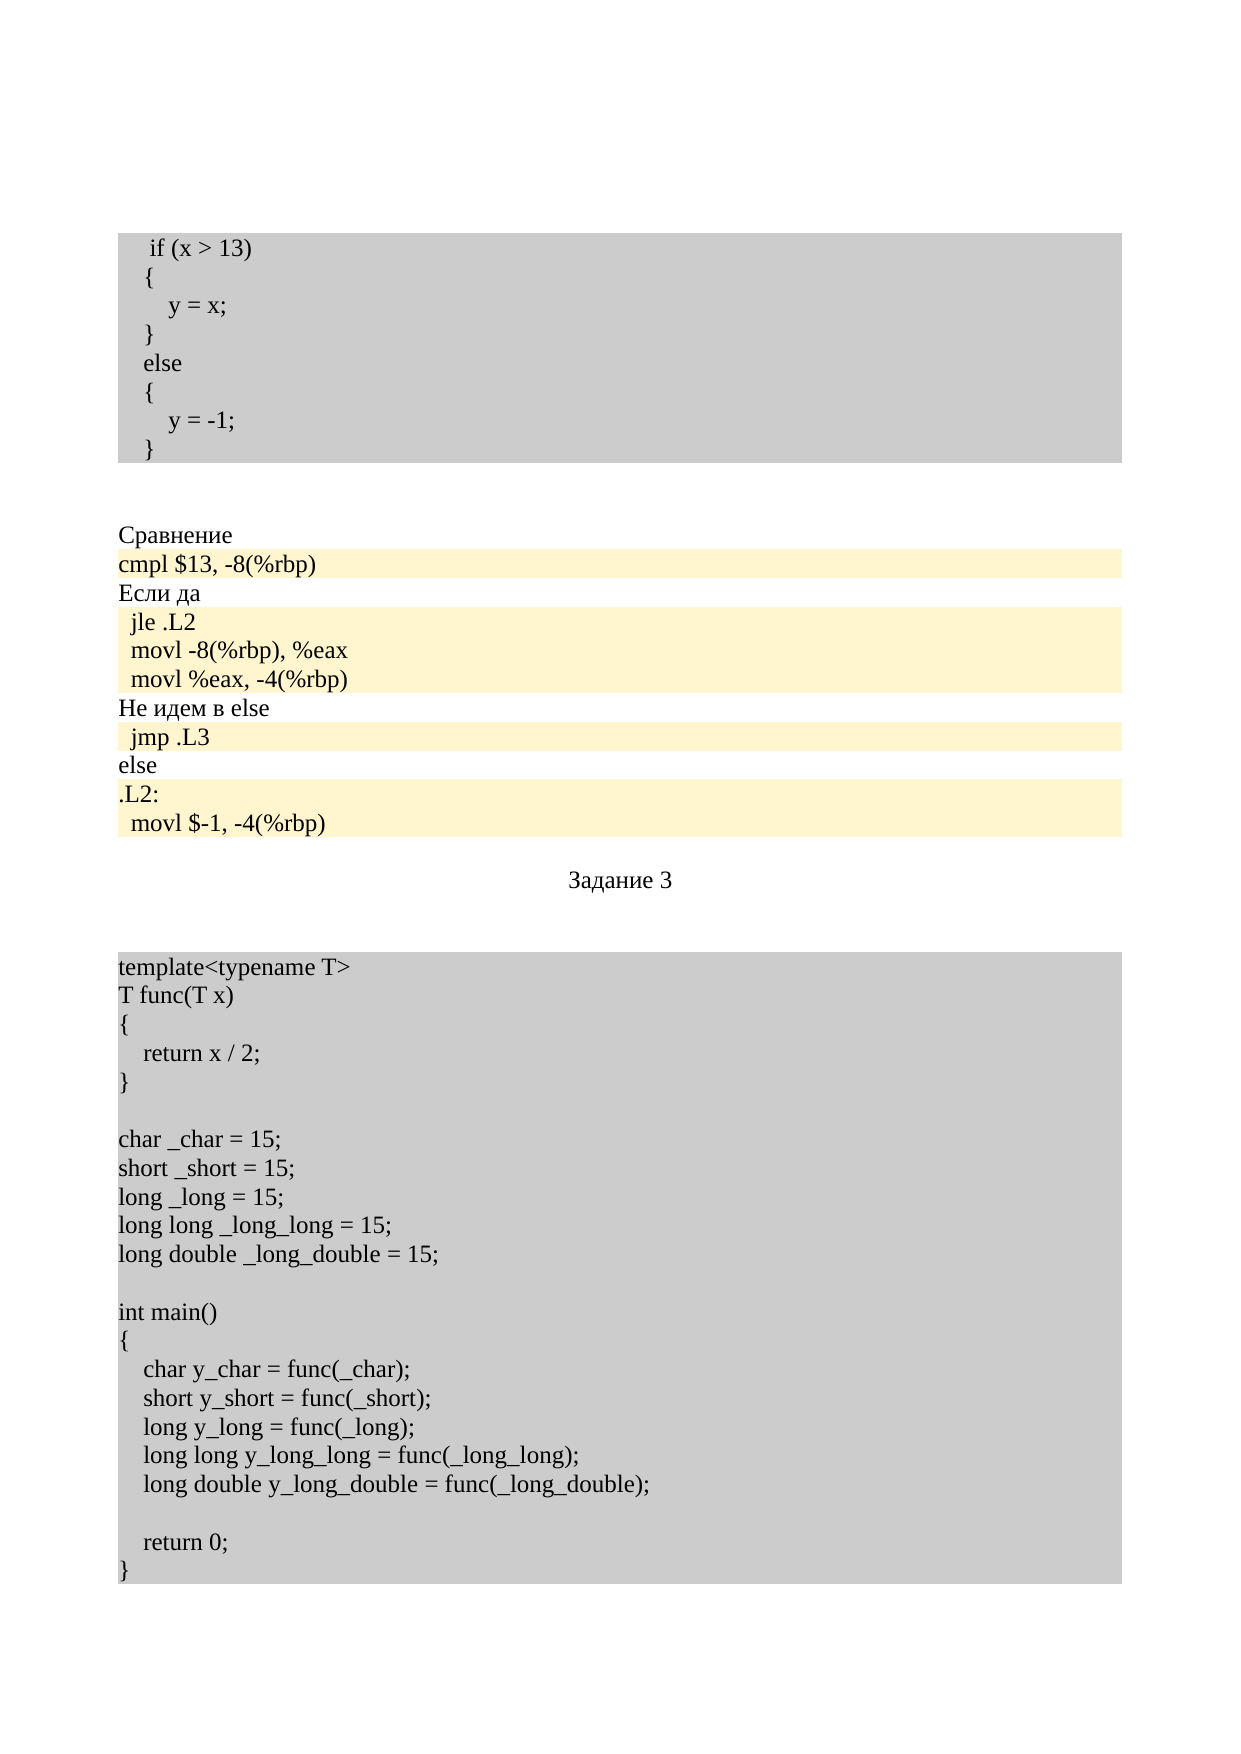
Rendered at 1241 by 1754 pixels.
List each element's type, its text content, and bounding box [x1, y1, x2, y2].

text long long y_long_long = func(_long_long); [118, 1441, 1122, 1469]
text return x / 2; [118, 1038, 1122, 1067]
text short _short = 15; [118, 1153, 1122, 1182]
text template<typename T> [118, 952, 1122, 981]
text int main() [118, 1297, 1122, 1326]
text jmp .L3 [118, 722, 1122, 751]
text char y_char = func(_char); [118, 1354, 1122, 1383]
text if (x > 13) [118, 233, 1122, 262]
text long long _long_long = 15; [118, 1211, 1122, 1239]
text T func(T x) [118, 981, 1122, 1009]
text { [118, 1326, 1122, 1354]
text y = -1; [118, 406, 1122, 434]
text } [118, 319, 1122, 348]
text else [118, 348, 1122, 377]
text } [118, 434, 1122, 463]
text { [118, 1009, 1122, 1038]
text Если да [118, 578, 1122, 607]
text Задание 3 [118, 866, 1122, 894]
text jle .L2 [118, 607, 1122, 636]
text cmpl $13, -8(%rbp) [118, 549, 1122, 578]
text { [118, 377, 1122, 406]
text .L2: [118, 779, 1122, 808]
text long double _long_double = 15; [118, 1239, 1122, 1268]
text { [118, 262, 1122, 291]
text Сравнение [118, 521, 1122, 549]
text Не идем в else [118, 693, 1122, 722]
text long y_long = func(_long); [118, 1412, 1122, 1441]
text long double y_long_double = func(_long_double); [118, 1469, 1122, 1498]
text char _char = 15; [118, 1124, 1122, 1153]
text movl -8(%rbp), %eax [118, 636, 1122, 664]
text short y_short = func(_short); [118, 1383, 1122, 1412]
text movl %eax, -4(%rbp) [118, 664, 1122, 693]
text movl $-1, -4(%rbp) [118, 808, 1122, 837]
text else [118, 751, 1122, 779]
text } [118, 1556, 1122, 1584]
text } [118, 1067, 1122, 1096]
text y = x; [118, 291, 1122, 319]
text return 0; [118, 1527, 1122, 1556]
text long _long = 15; [118, 1182, 1122, 1211]
